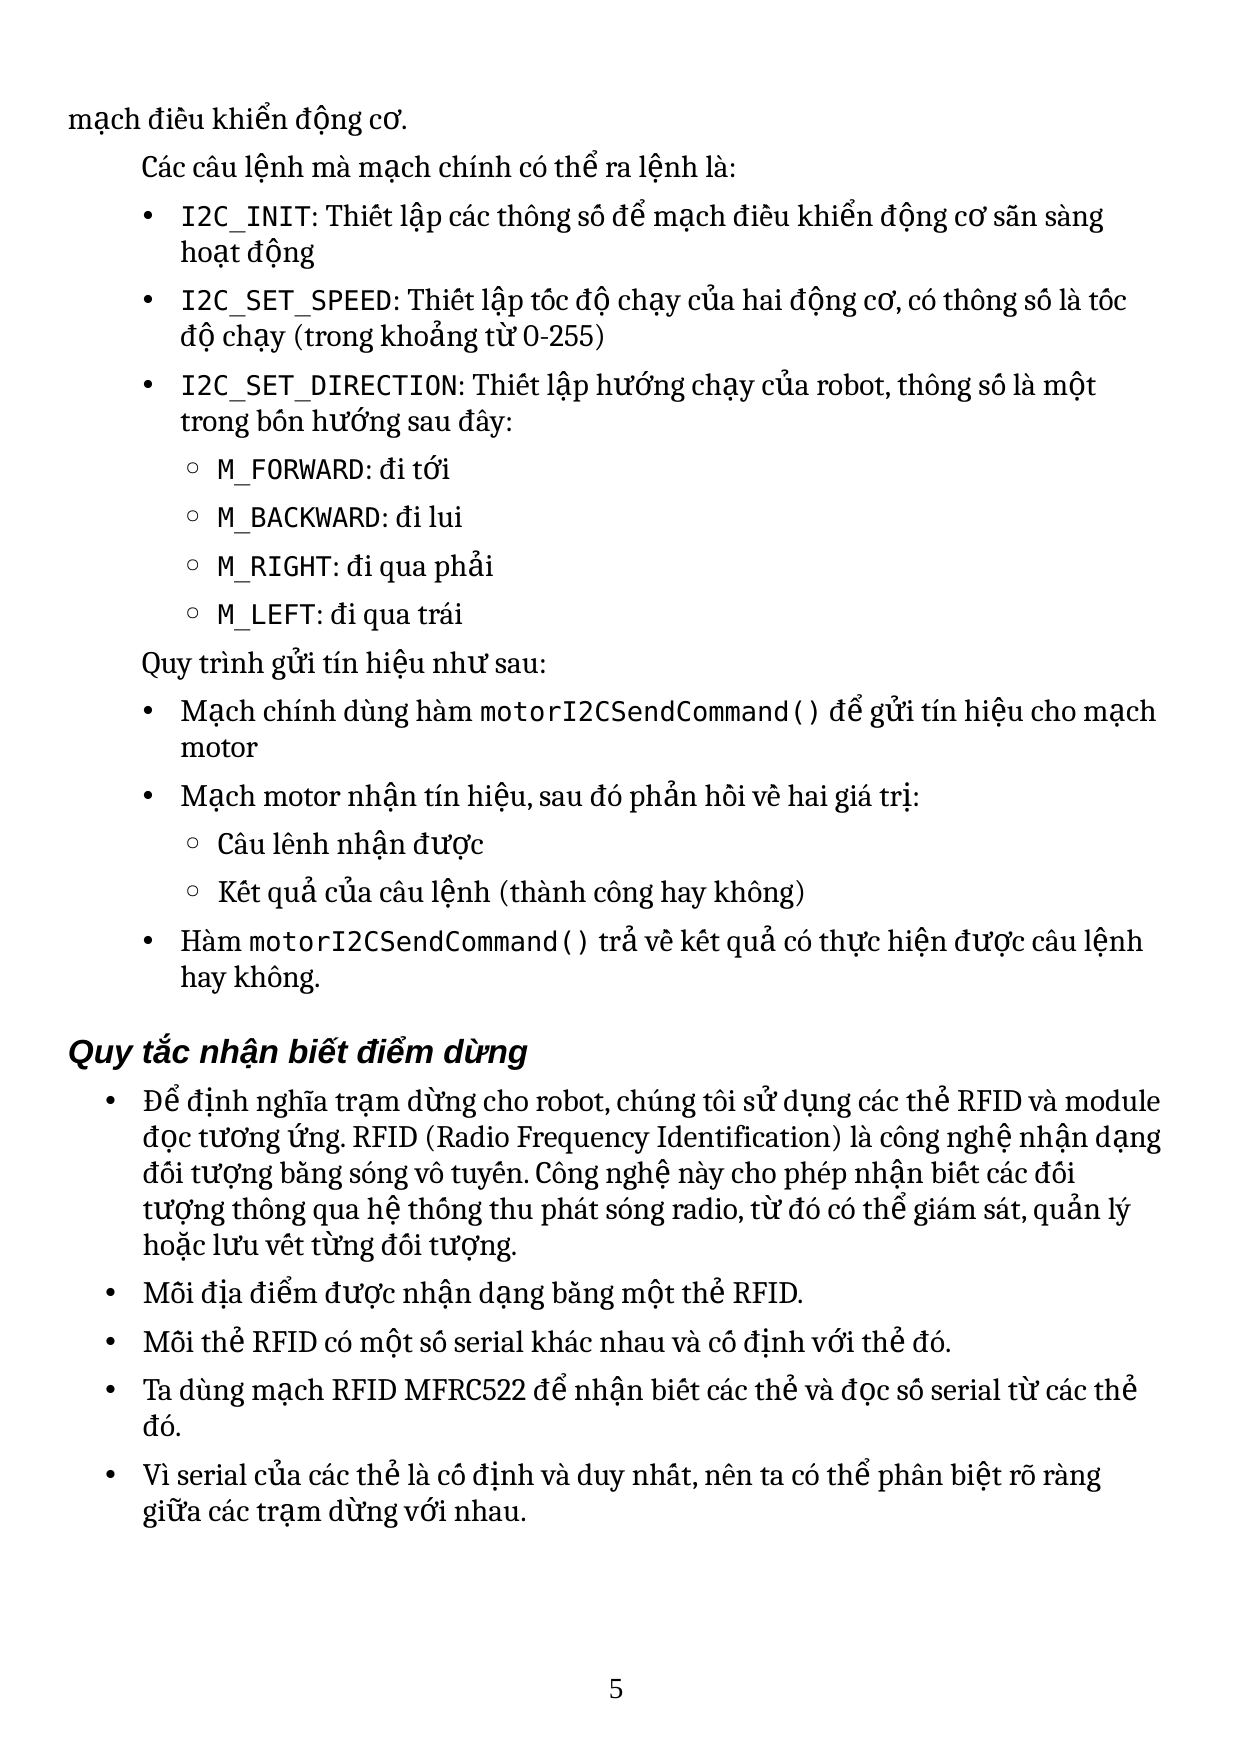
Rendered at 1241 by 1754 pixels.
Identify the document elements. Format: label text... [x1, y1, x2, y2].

list Câu lênh nhận được [180, 826, 1164, 862]
list Ta dùng mạch RFID MFRC522 để nhận biết các thẻ và đọc số serial từ các thẻ đó. [105, 1372, 1164, 1444]
list M_BACKWARD: đi lui [180, 500, 1164, 536]
text Quy trình gửi tín hiệu như sau: [68, 645, 1164, 681]
text Các câu lệnh mà mạch chính có thể ra lệnh là: [68, 150, 1164, 186]
list Mạch motor nhận tín hiệu, sau đó phản hồi về hai giá trị: [143, 778, 1164, 814]
list I2C_INIT: Thiết lập các thông số để mạch điều khiển động cơ sẵn sàng hoạt động [143, 198, 1164, 270]
list Vì serial của các thẻ là cố định và duy nhất, nên ta có thể phân biệt rõ ràng giữa các trạm dừng với nhau. [105, 1457, 1164, 1529]
list Mạch chính dùng hàm motorI2CSendCommand() để gửi tín hiệu cho mạch motor [143, 693, 1164, 765]
list M_RIGHT: đi qua phải [180, 548, 1164, 584]
list I2C_SET_SPEED: Thiết lập tốc độ chạy của hai động cơ, có thông số là tốc độ chạy (trong khoảng từ 0-255) [143, 282, 1164, 354]
list Hàm motorI2CSendCommand() trả về kết quả có thực hiện được câu lệnh hay không. [143, 923, 1164, 995]
list I2C_SET_DIRECTION: Thiết lập hướng chạy của robot, thông số là một trong bốn hướng sau đây: [143, 367, 1164, 439]
list M_FORWARD: đi tới [180, 451, 1164, 487]
list Mỗi thẻ RFID có một số serial khác nhau và cố định với thẻ đó. [105, 1324, 1164, 1360]
list M_LEFT: đi qua trái [180, 597, 1164, 632]
text mạch điều khiển động cơ. [68, 101, 1164, 137]
list Mỗi địa điểm được nhận dạng bằng một thẻ RFID. [105, 1276, 1164, 1312]
list Để định nghĩa trạm dừng cho robot, chúng tôi sử dụng các thẻ RFID và module đọc tương ứng. RFID (Radio Frequency Identification) là công nghệ nhận dạng đối tượng bằng sóng vô tuyến. Công nghệ này cho phép nhận biết các đối tượng thông qua hệ thống thu phát sóng radio, từ đó có thể giám sát, quản lý hoặc lưu vết từng đối tượng. [105, 1083, 1164, 1263]
list Kết quả của câu lệnh (thành công hay không) [180, 875, 1164, 911]
subtitle Quy tắc nhận biết điểm dừng [68, 1032, 1164, 1071]
